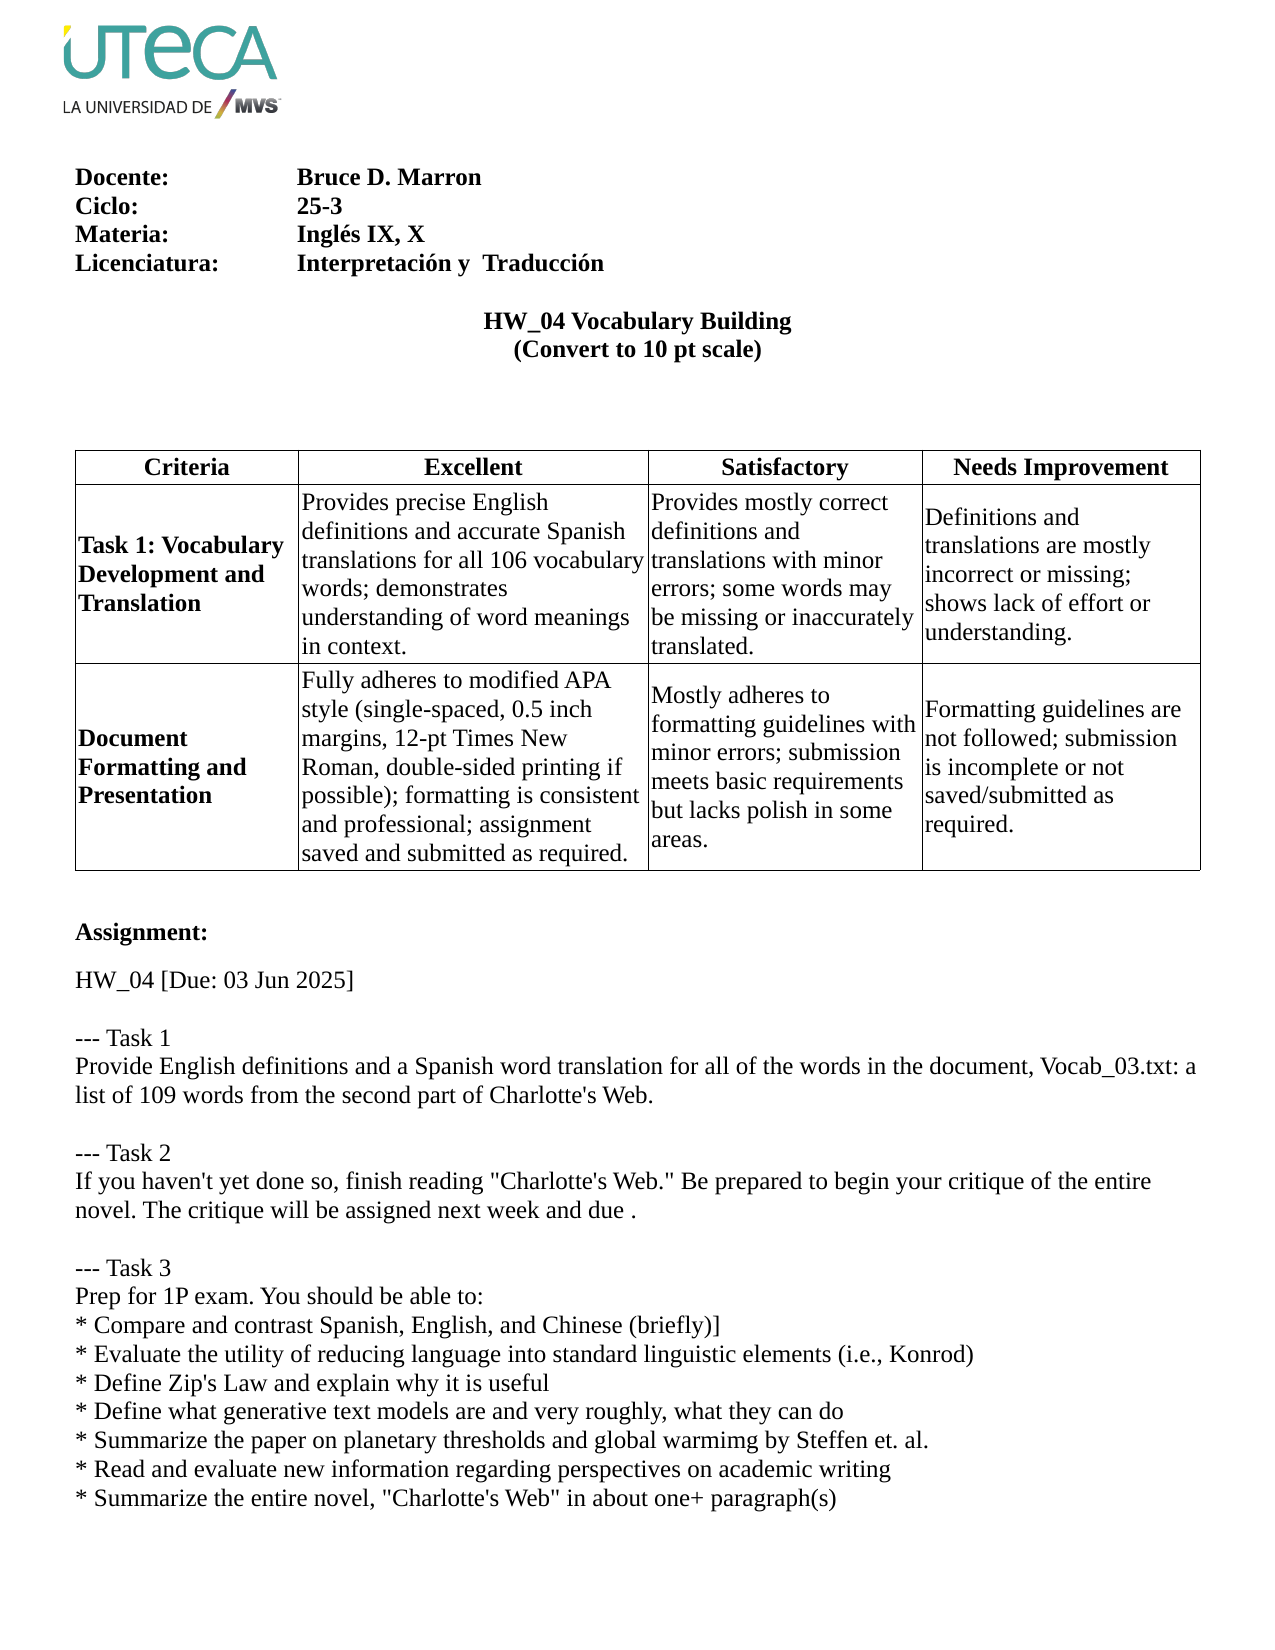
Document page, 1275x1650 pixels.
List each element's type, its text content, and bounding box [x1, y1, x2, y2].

table_cell Document Formatting and Presentation [76, 664, 298, 870]
text Licenciatura: Interpretación y Traducción [75, 248, 1200, 277]
table_cell Formatting guidelines are not followed; submission is incomplete or not saved/submitted as required. [923, 664, 1200, 870]
text * Define what generative text models are and very roughly, what they can do [75, 1396, 1200, 1425]
text HW_04 [Due: 03 Jun 2025] [75, 965, 1200, 994]
text * Summarize the paper on planetary thresholds and global warmimg by Steffen et. al. [75, 1425, 1200, 1454]
text * Evaluate the utility of reducing language into standard linguistic elements (i.e., Konrod) [75, 1339, 1200, 1368]
table_header Criteria [76, 451, 298, 484]
text (Convert to 10 pt scale) [75, 334, 1200, 363]
text Assignment: [75, 917, 1200, 946]
text * Define Zip's Law and explain why it is useful [75, 1368, 1200, 1396]
table_cell Definitions and translations are mostly incorrect or missing; shows lack of effort or understanding. [923, 485, 1200, 663]
text --- Task 3 [75, 1253, 1200, 1281]
text Provide English definitions and a Spanish word translation for all of the words in the document, Vocab_03.txt: a list of 109 words from the second part of Charlotte's Web. [75, 1051, 1200, 1109]
text Docente: Bruce D. Marron [75, 162, 1200, 191]
text If you haven't yet done so, finish reading "Charlotte's Web." Be prepared to begin your critique of the entire novel. The critique will be assigned next week and due . [75, 1166, 1200, 1224]
table_cell Task 1: Vocabulary Development and Translation [76, 485, 298, 663]
picture [61, 21, 284, 123]
table_cell Provides precise English definitions and accurate Spanish translations for all 106 vocabulary words; demonstrates understanding of word meanings in context. [299, 485, 648, 663]
text --- Task 1 [75, 1023, 1200, 1051]
text --- Task 2 [75, 1138, 1200, 1166]
text * Summarize the entire novel, "Charlotte's Web" in about one+ paragraph(s) [75, 1483, 1200, 1511]
table_header Satisfactory [649, 451, 922, 484]
table_cell Provides mostly correct definitions and translations with minor errors; some words may be missing or inaccurately translated. [649, 485, 922, 663]
table_header Excellent [299, 451, 648, 484]
table_cell Mostly adheres to formatting guidelines with minor errors; submission meets basic requirements but lacks polish in some areas. [649, 664, 922, 870]
table_cell Fully adheres to modified APA style (single-spaced, 0.5 inch margins, 12-pt Times New Roman, double-sided printing if possible); formatting is consistent and professional; assignment saved and submitted as required. [299, 664, 648, 870]
text Ciclo: 25-3 [75, 191, 1200, 219]
text Prep for 1P exam. You should be able to: [75, 1281, 1200, 1310]
text Materia: Inglés IX, X [75, 219, 1200, 248]
text HW_04 Vocabulary Building [75, 306, 1200, 334]
table_header Needs Improvement [923, 451, 1200, 484]
text * Read and evaluate new information regarding perspectives on academic writing [75, 1454, 1200, 1483]
text * Compare and contrast Spanish, English, and Chinese (briefly)] [75, 1310, 1200, 1339]
